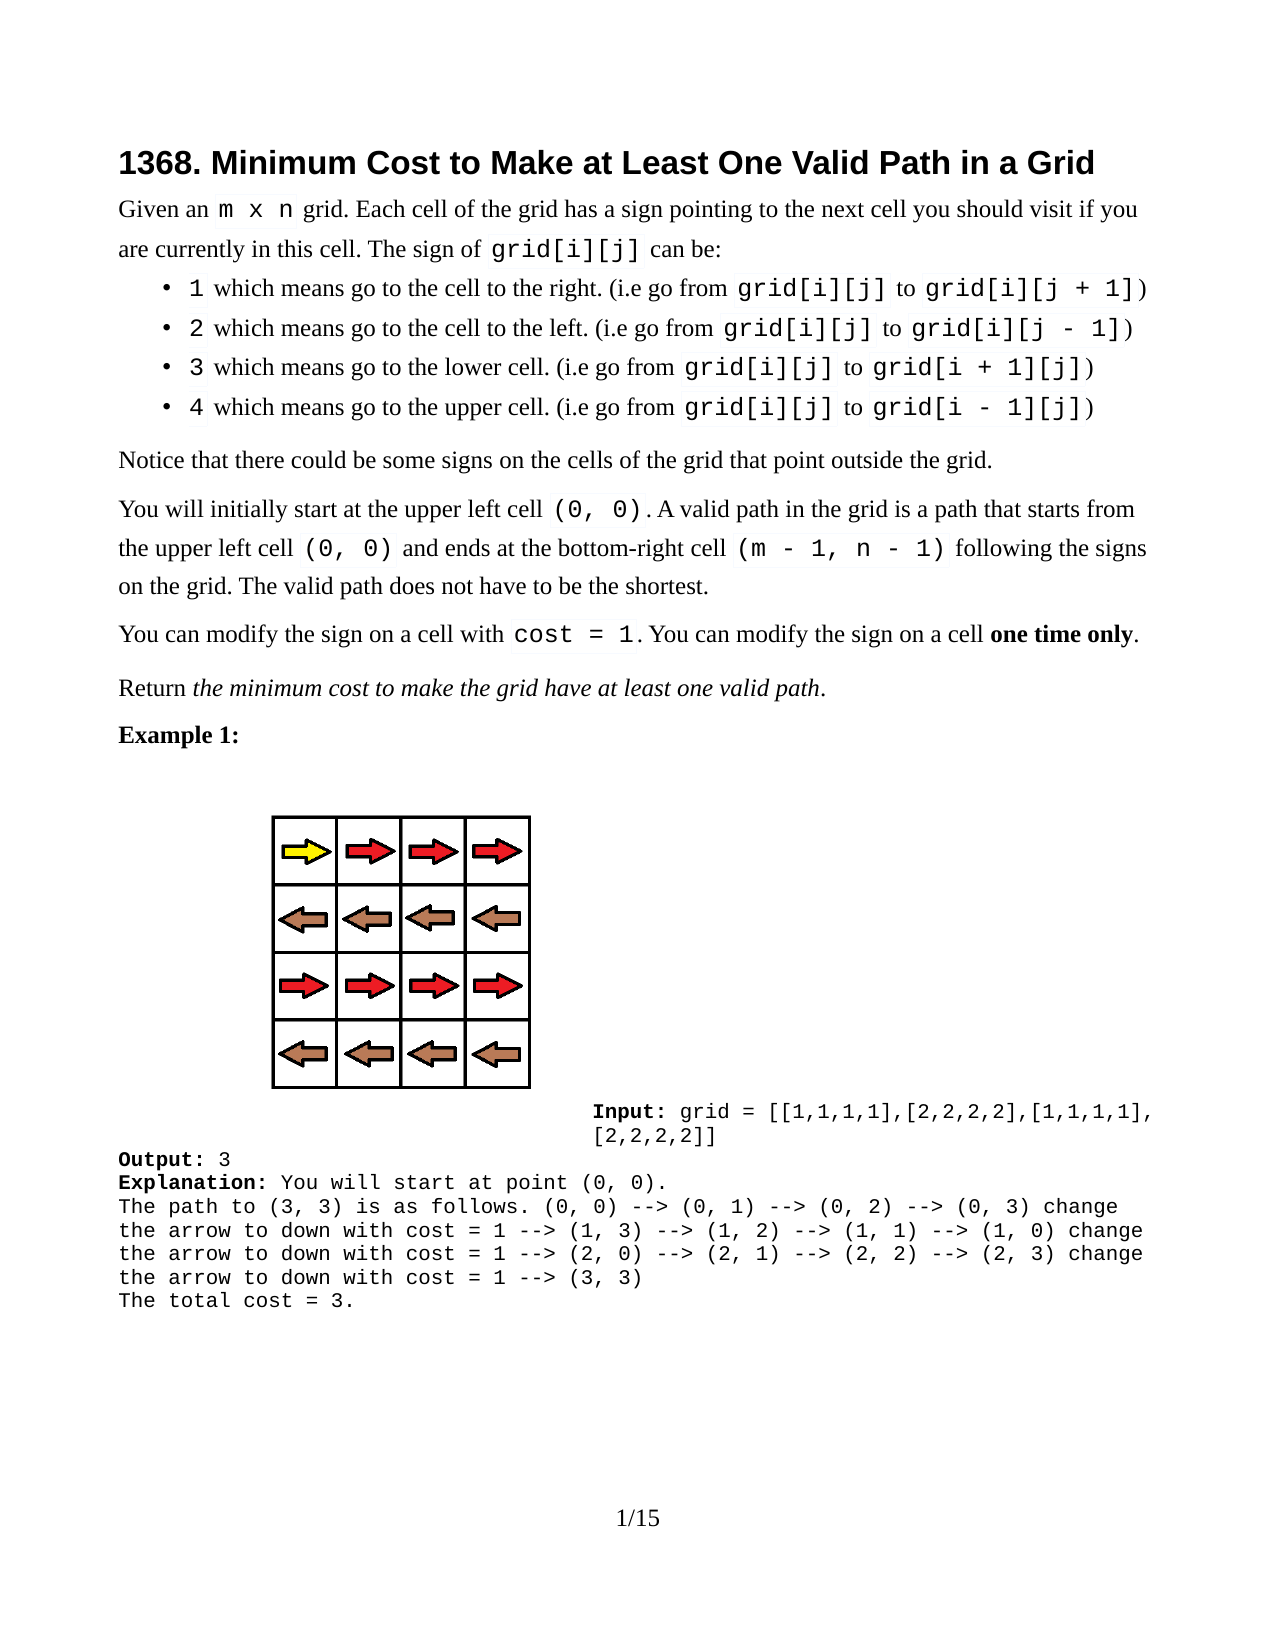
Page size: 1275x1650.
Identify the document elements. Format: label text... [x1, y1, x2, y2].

text Return the minimum cost to make the grid have at least one valid path. [118, 673, 1157, 702]
text You can modify the sign on a cell with [118, 619, 511, 653]
list 3 which means go to the lower cell. (i.e go from grid[i][j] to grid[i + 1][j]) [208, 352, 681, 386]
list 4 which means go to the upper cell. (i.e go from grid[i][j] to grid[i - 1][j]) [682, 392, 837, 426]
list 3 which means go to the lower cell. (i.e go from grid[i][j] to grid[i + 1][j]) [1086, 352, 1157, 386]
list 4 which means go to the upper cell. (i.e go from grid[i][j] to grid[i - 1][j]) [870, 392, 1085, 426]
subtitle 1368. Minimum Cost to Make at Least One Valid Path in a Grid [118, 143, 1157, 182]
text The path to (3, 3) is as follows. (0, 0) --> (0, 1) --> (0, 2) --> (0, 3) change the arrow to down with cost = 1 --> (1, 3) --> (1, 2) --> (1, 1) --> (1, 0) change the arrow to down with cost = 1 --> (2, 0) --> (2, 1) --> (2, 2) --> (2, 3) change the arrow to down with cost = 1 --> (3, 3) [118, 1196, 1157, 1291]
list 1 which means go to the cell to the right. (i.e go from grid[i][j] to grid[i][j + 1]) [208, 273, 734, 307]
text Notice that there could be some signs on the cells of the grid that point outside the grid. [118, 446, 1157, 474]
text The total cost = 3. [118, 1291, 1157, 1314]
list 2 which means go to the cell to the left. (i.e go from grid[i][j] to grid[i][j - 1]) [909, 314, 1124, 347]
list 4 which means go to the upper cell. (i.e go from grid[i][j] to grid[i - 1][j]) [1086, 391, 1157, 426]
list 4 which means go to the upper cell. (i.e go from grid[i][j] to grid[i - 1][j]) [162, 391, 207, 426]
text cost = 1 [512, 620, 636, 653]
list 2 which means go to the cell to the left. (i.e go from grid[i][j] to grid[i][j - 1]) [208, 312, 876, 347]
text . You can modify the sign on a cell one time only. [637, 619, 1157, 653]
list 3 which means go to the lower cell. (i.e go from grid[i][j] to grid[i + 1][j]) [870, 353, 1085, 386]
text Given an m x n grid. Each cell of the grid has a sign pointing to the next cell you should visit if you are currently in this cell. The sign of grid[i][j] can be: [118, 194, 1157, 268]
text Example 1: [118, 721, 1157, 749]
list 2 which means go to the cell to the left. (i.e go from grid[i][j] to grid[i][j - 1]) [877, 312, 1124, 347]
text Explanation: You will start at point (0, 0). [118, 1172, 1157, 1196]
list 2 which means go to the cell to the left. (i.e go from grid[i][j] to grid[i][j - 1]) [721, 314, 876, 347]
text You will initially start at the upper left cell (0, 0). A valid path in the grid is a path that starts from the upper left cell (0, 0) and ends at the bottom-right cell (m - 1, n - 1) following the signs on the grid. The valid path does not have to be the shortest. [118, 493, 1157, 600]
list 1 which means go to the cell to the right. (i.e go from grid[i][j] to grid[i][j + 1]) [923, 274, 1138, 307]
list 1 which means go to the cell to the right. (i.e go from grid[i][j] to grid[i][j + 1]) [735, 274, 890, 307]
text Input: grid = [[1,1,1,1],[2,2,2,2],[1,1,1,1],[2,2,2,2]] [118, 1101, 1157, 1149]
text Output: 3 [118, 1149, 1157, 1172]
list 3 which means go to the lower cell. (i.e go from grid[i][j] to grid[i + 1][j]) [682, 353, 837, 386]
list 4 which means go to the upper cell. (i.e go from grid[i][j] to grid[i - 1][j]) [208, 391, 681, 426]
picture [234, 780, 593, 1130]
